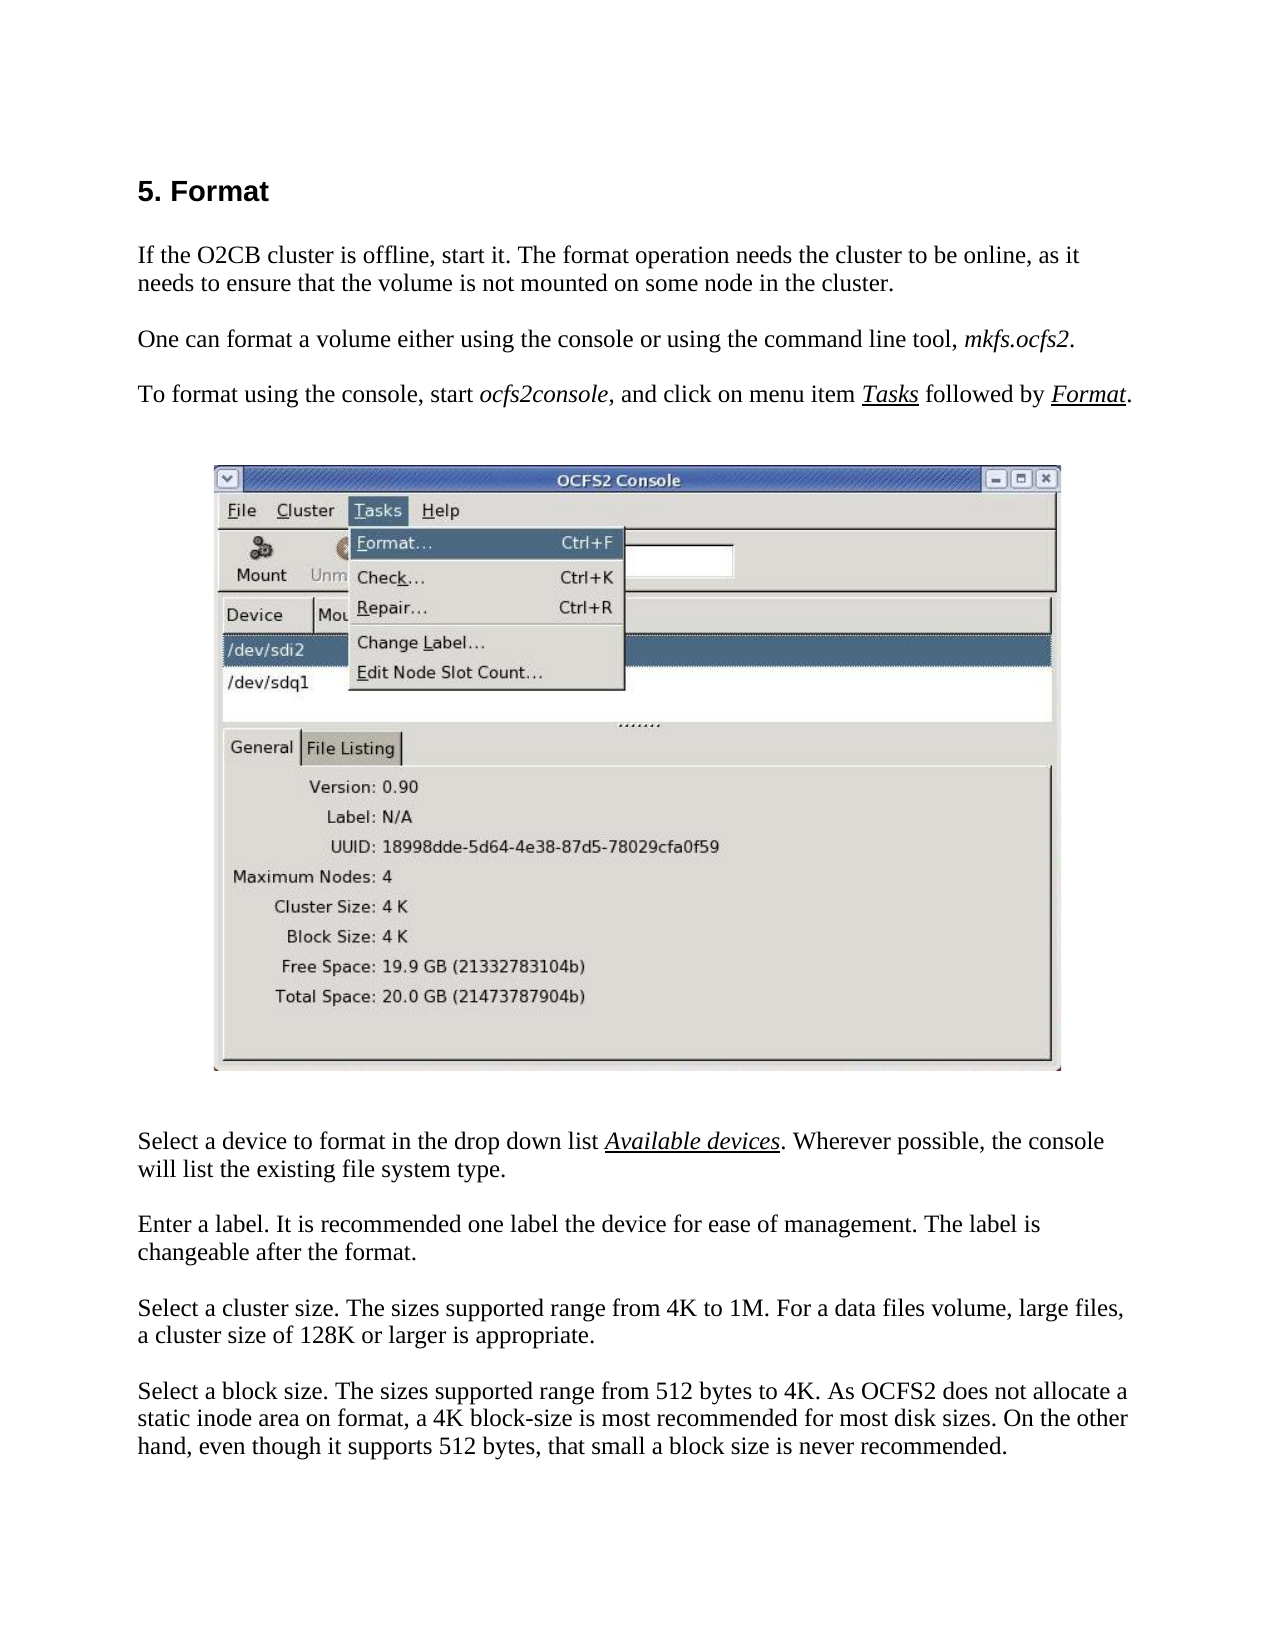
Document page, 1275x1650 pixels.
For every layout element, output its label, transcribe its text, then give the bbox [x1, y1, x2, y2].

text Select a device to format in the drop down list Available devices. Wherever possible, the console will list the existing file system type. [137, 1127, 1138, 1183]
subtitle 5. Format [137, 175, 1138, 208]
text To format using the console, start ocfs2console, and click on menu item Tasks followed by Format. [137, 380, 1138, 408]
text Select a cluster size. The sizes supported range from 4K to 1M. For a data files volume, large files, a cluster size of 128K or larger is appropriate. [137, 1294, 1138, 1349]
text One can format a volume either using the console or using the command line tool, mkfs.ocfs2. [137, 325, 1138, 352]
text Enter a label. It is recommended one label the device for ease of management. The label is changeable after the format. [137, 1211, 1138, 1266]
picture [213, 465, 1062, 1071]
text If the O2CB cluster is offline, start it. The format operation needs the cluster to be online, as it needs to ensure that the volume is not mounted on some node in the cluster. [137, 242, 1138, 297]
text Select a block size. The sizes supported range from 512 bytes to 4K. As OCFS2 does not allocate a static inode area on format, a 4K block-size is most recommended for most disk sizes. On the other hand, even though it supports 512 bytes, that small a block size is never recommended. [137, 1377, 1138, 1460]
